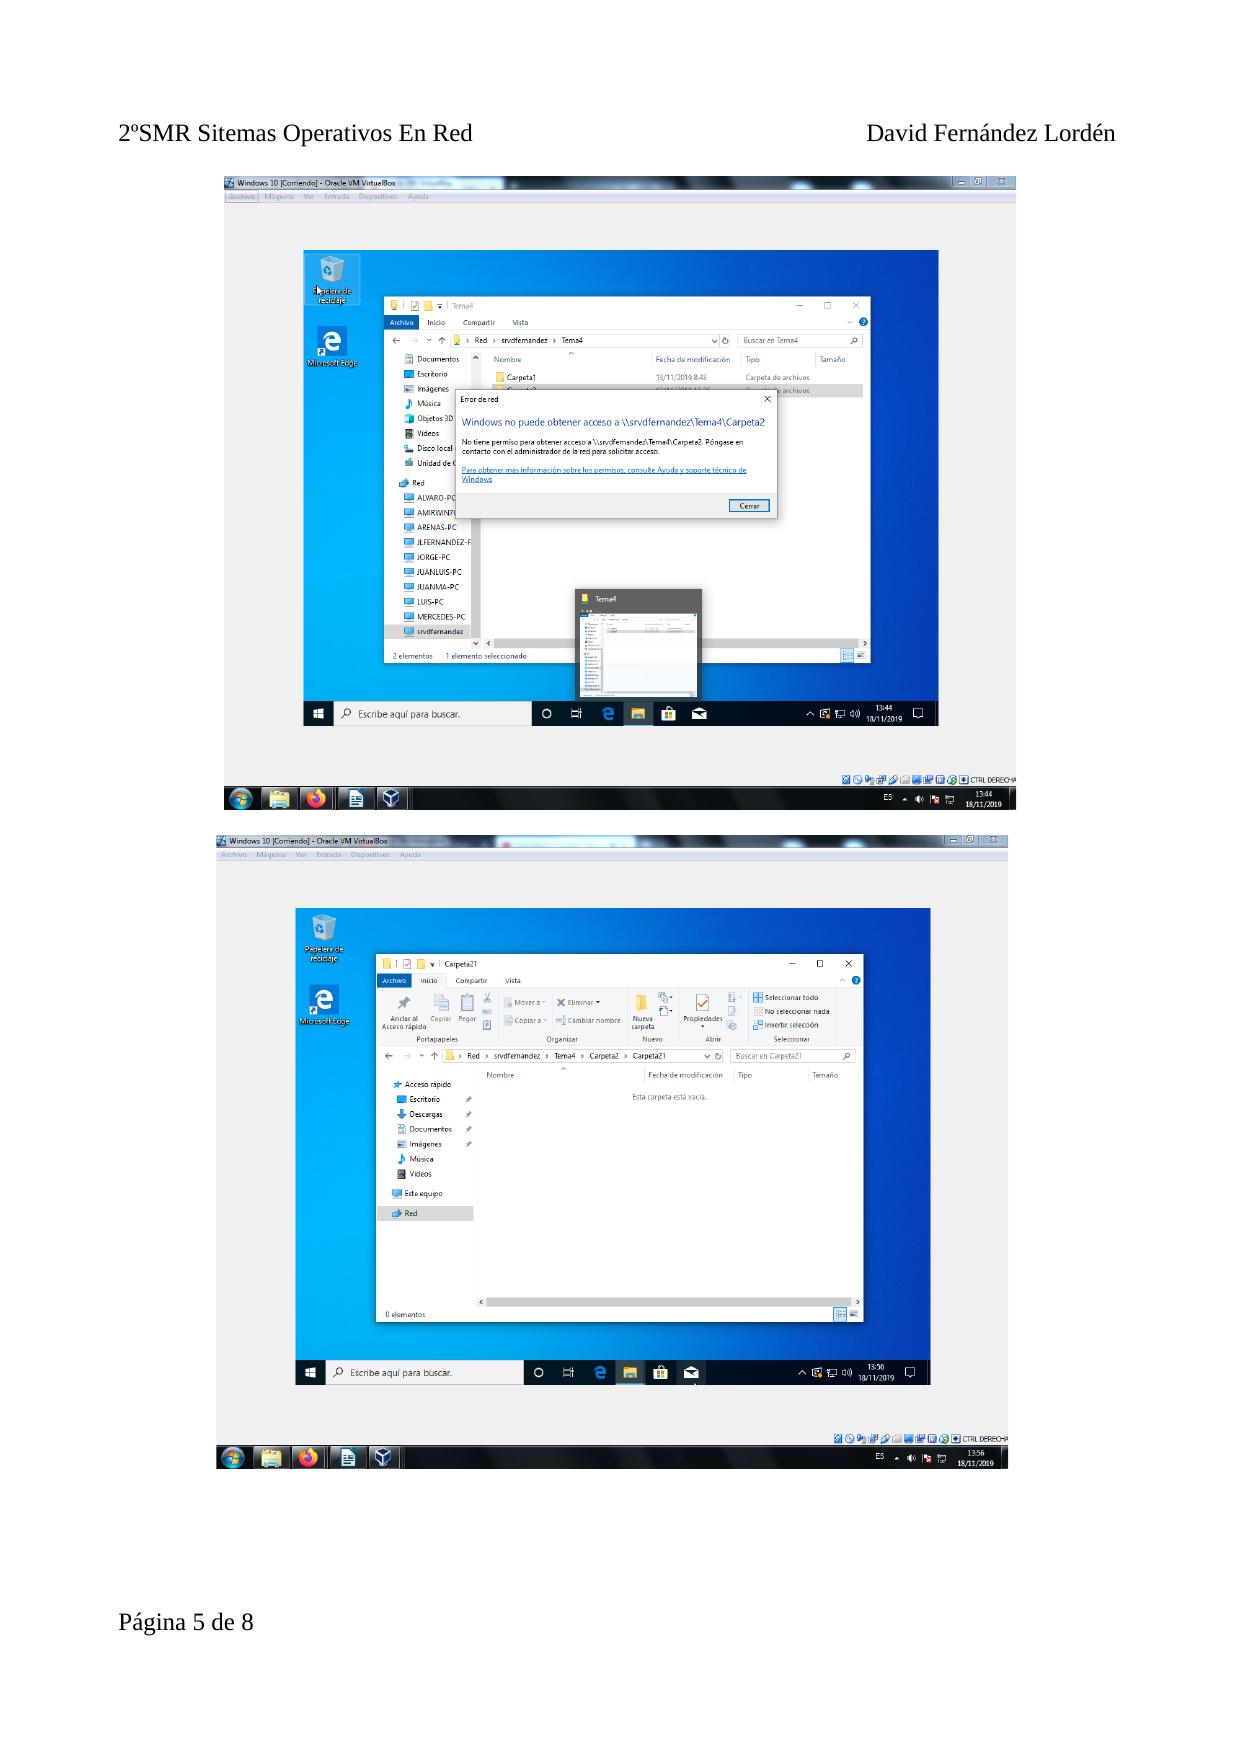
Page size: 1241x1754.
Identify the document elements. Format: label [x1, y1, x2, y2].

picture [224, 176, 1017, 810]
picture [216, 835, 1009, 1469]
